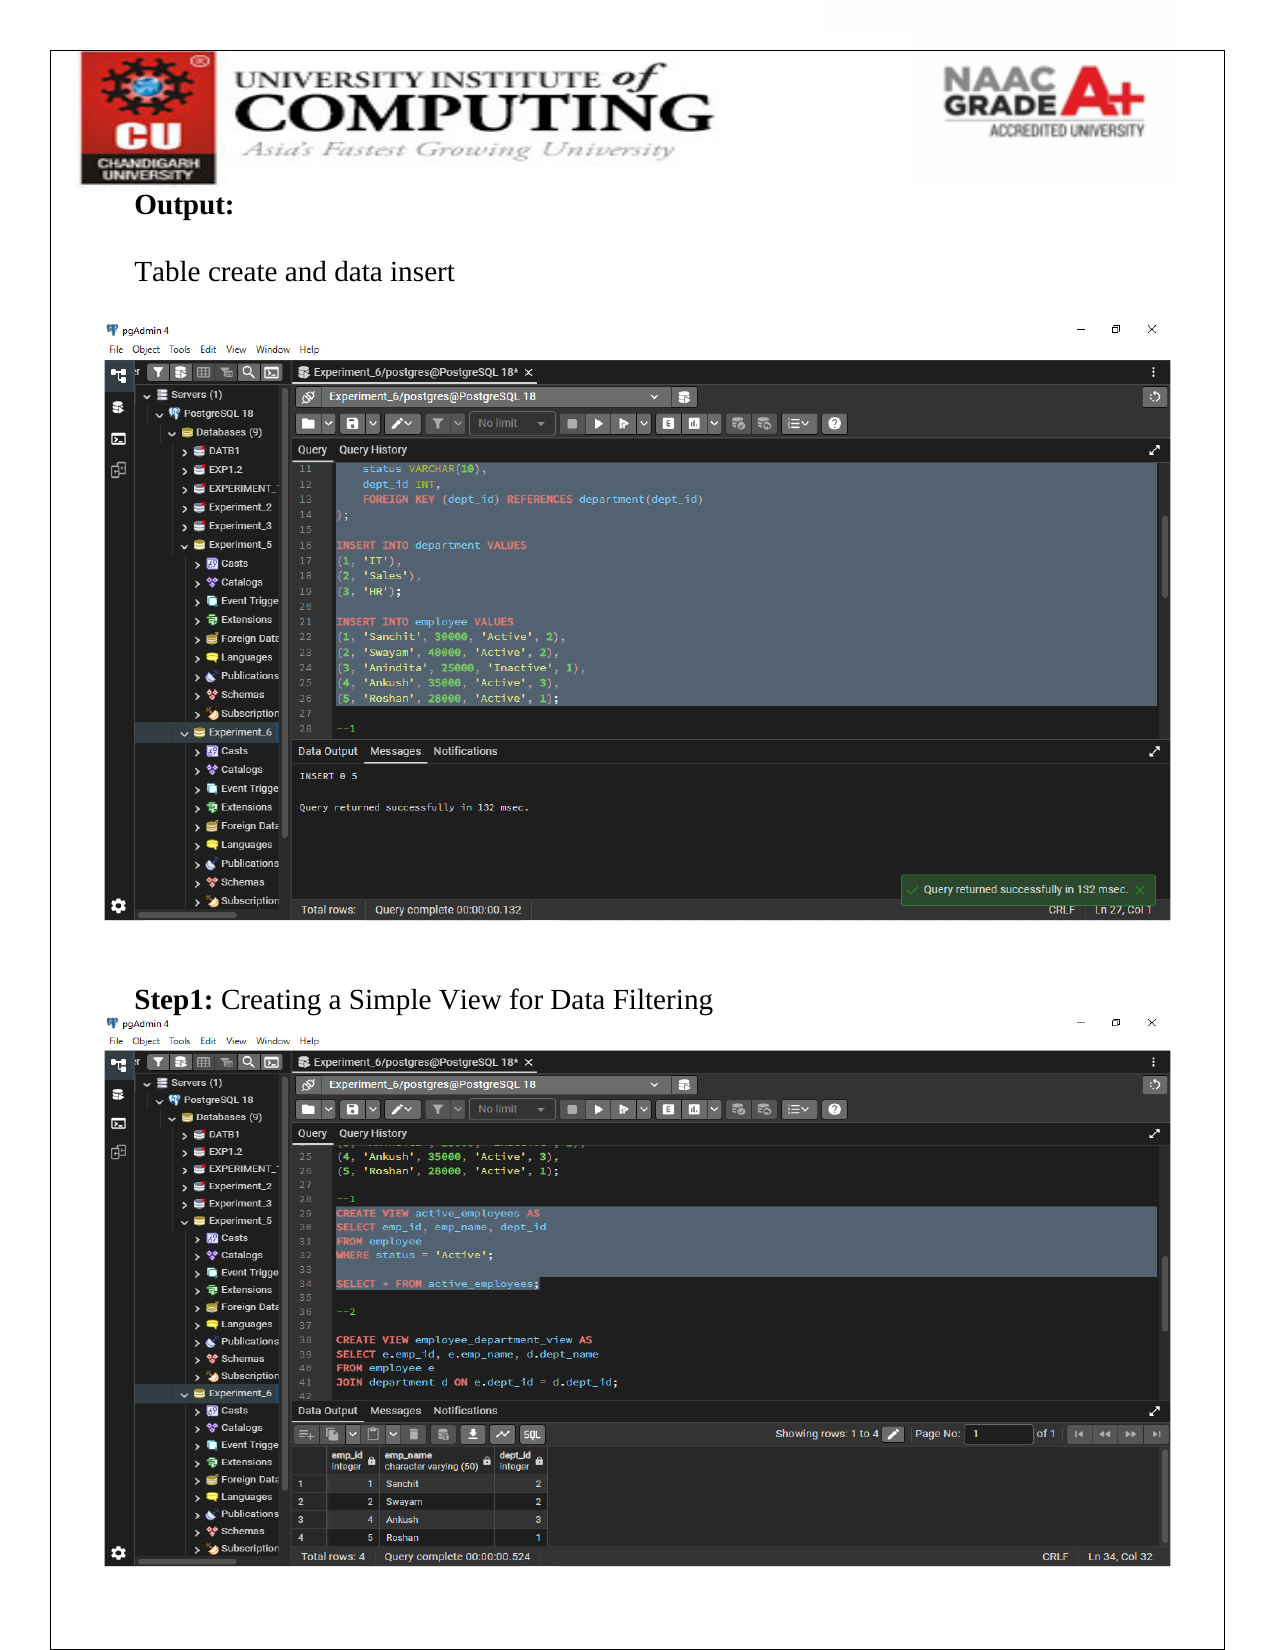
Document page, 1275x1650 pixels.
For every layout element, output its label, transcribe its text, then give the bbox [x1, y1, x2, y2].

picture [104, 1016, 1171, 1567]
text Step1: Creating a Simple View for Data Filtering [134, 982, 1200, 1016]
picture [75, 51, 1181, 188]
picture [75, 0, 1181, 50]
text Table create and data insert [134, 254, 1200, 288]
text Output: [134, 187, 1200, 221]
picture [104, 321, 1171, 921]
